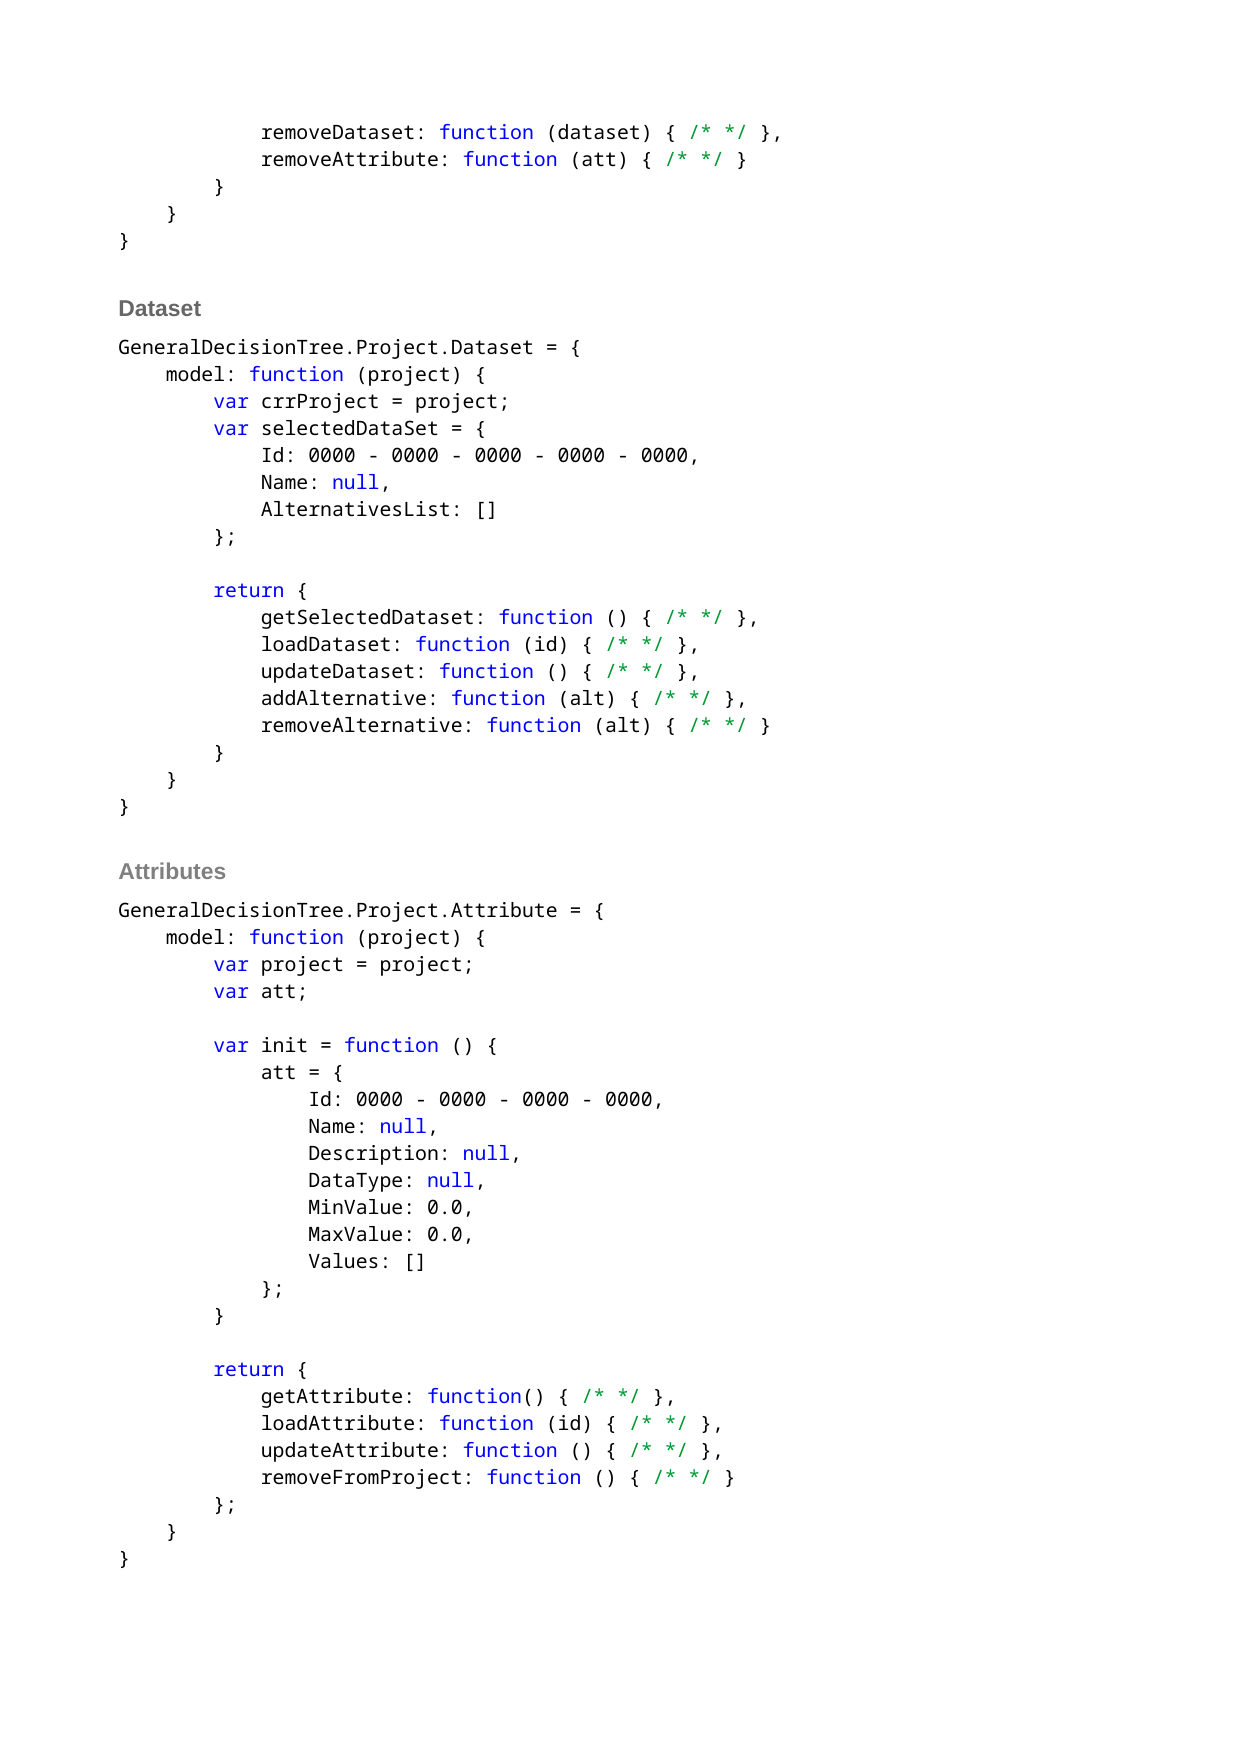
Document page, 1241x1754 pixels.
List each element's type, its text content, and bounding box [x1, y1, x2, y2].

text var att; [118, 977, 1122, 1004]
text } [118, 1517, 1122, 1544]
text model: function (project) { [118, 923, 1122, 950]
text } [118, 1544, 1122, 1571]
text GeneralDecisionTree.Project.Attribute = { [118, 896, 1122, 923]
text removeDataset: function (dataset) { /* */ }, [118, 118, 1122, 145]
text getAttribute: function() { /* */ }, [118, 1382, 1122, 1409]
text loadAttribute: function (id) { /* */ }, [118, 1409, 1122, 1436]
text Description: null, [118, 1139, 1122, 1166]
text } [118, 765, 1122, 792]
text updateAttribute: function () { /* */ }, [118, 1436, 1122, 1463]
text return { [118, 1355, 1122, 1382]
text loadDataset: function (id) { /* */ }, [118, 630, 1122, 657]
text GeneralDecisionTree.Project.Dataset = { [118, 333, 1122, 360]
text var init = function () { [118, 1031, 1122, 1058]
text } [118, 172, 1122, 199]
text Id: 0000 - 0000 - 0000 - 0000 - 0000, [118, 441, 1122, 468]
text }; [118, 522, 1122, 549]
subtitle Dataset [118, 294, 1122, 321]
text addAlternative: function (alt) { /* */ }, [118, 684, 1122, 711]
text return { [118, 576, 1122, 603]
text getSelectedDataset: function () { /* */ }, [118, 603, 1122, 630]
text }; [118, 1490, 1122, 1517]
text att = { [118, 1058, 1122, 1085]
text } [118, 199, 1122, 226]
text var project = project; [118, 950, 1122, 977]
text removeFromProject: function () { /* */ } [118, 1463, 1122, 1490]
text Id: 0000 - 0000 - 0000 - 0000, [118, 1085, 1122, 1112]
text }; [118, 1274, 1122, 1301]
text Name: null, [118, 1112, 1122, 1139]
text var selectedDataSet = { [118, 414, 1122, 441]
text Values: [] [118, 1247, 1122, 1274]
text } [118, 226, 1122, 253]
subtitle Attributes [118, 858, 1122, 884]
text var crrProject = project; [118, 387, 1122, 414]
text } [118, 792, 1122, 819]
text Name: null, [118, 468, 1122, 495]
text AlternativesList: [] [118, 495, 1122, 522]
text updateDataset: function () { /* */ }, [118, 657, 1122, 684]
text DataType: null, [118, 1166, 1122, 1193]
text } [118, 1301, 1122, 1328]
text } [118, 738, 1122, 765]
text removeAttribute: function (att) { /* */ } [118, 145, 1122, 172]
text MaxValue: 0.0, [118, 1220, 1122, 1247]
text removeAlternative: function (alt) { /* */ } [118, 711, 1122, 738]
text model: function (project) { [118, 360, 1122, 387]
text MinValue: 0.0, [118, 1193, 1122, 1220]
